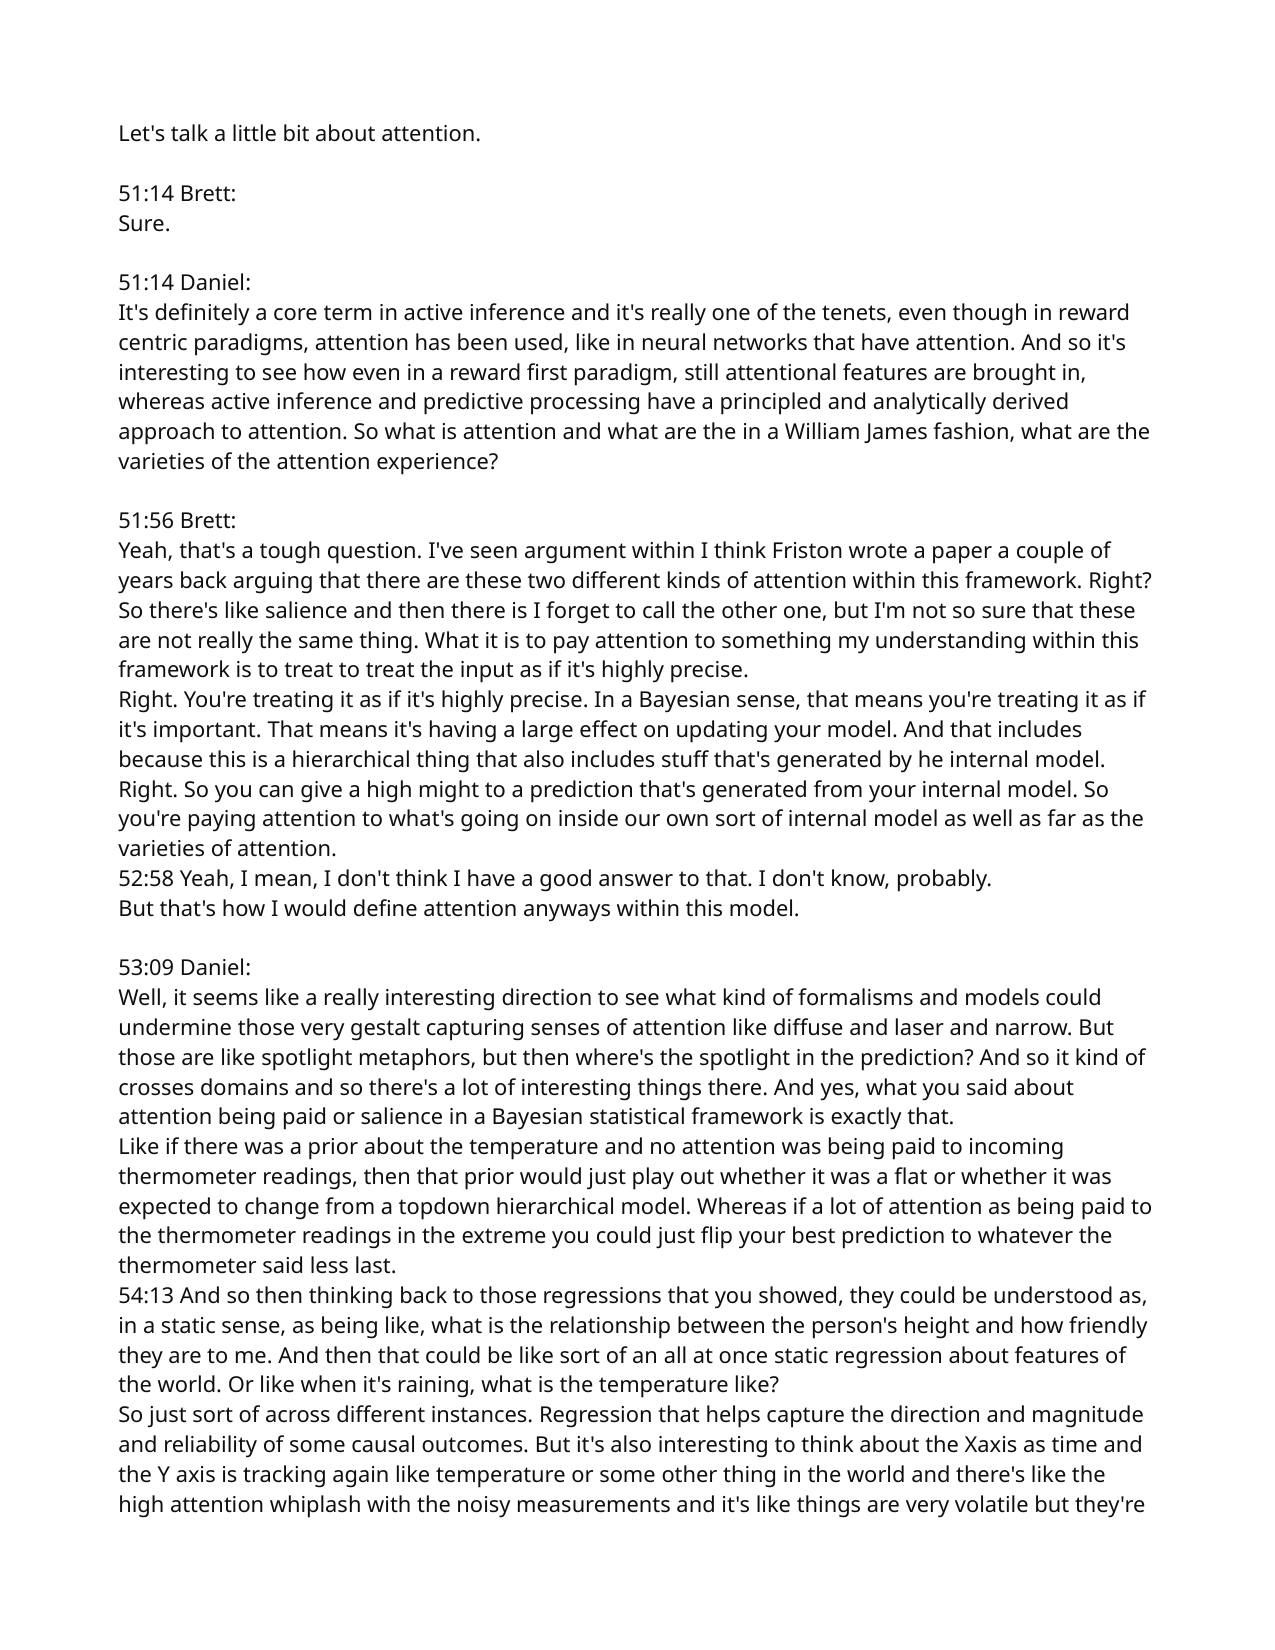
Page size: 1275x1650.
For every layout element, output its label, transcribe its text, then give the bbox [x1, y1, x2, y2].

text Sure. [118, 207, 1157, 237]
text 52:58 Yeah, I mean, I don't think I have a good answer to that. I don't know, probably. [118, 863, 1157, 893]
text Like if there was a prior about the temperature and no attention was being paid to incoming thermometer readings, then that prior would just play out whether it was a flat or whether it was expected to change from a topdown hierarchical model. Whereas if a lot of attention as being paid to the thermometer readings in the extreme you could just flip your best prediction to whatever the thermometer said less last. [118, 1131, 1157, 1280]
text It's definitely a core term in active inference and it's really one of the tenets, even though in reward centric paradigms, attention has been used, like in neural networks that have attention. And so it's interesting to see how even in a reward first paradigm, still attentional features are brought in, whereas active inference and predictive processing have a principled and analytically derived approach to attention. So what is attention and what are the in a William James fashion, what are the varieties of the attention experience? [118, 297, 1157, 476]
text 54:13 And so then thinking back to those regressions that you showed, they could be understood as, in a static sense, as being like, what is the relationship between the person's height and how friendly they are to me. And then that could be like sort of an all at once static regression about features of the world. Or like when it's raining, what is the temperature like? [118, 1280, 1157, 1399]
text So just sort of across different instances. Regression that helps capture the direction and magnitude and reliability of some causal outcomes. But it's also interesting to think about the Xaxis as time and the Y axis is tracking again like temperature or some other thing in the world and there's like the high attention whiplash with the noisy measurements and it's like things are very volatile but they're [118, 1399, 1157, 1518]
text But that's how I would define attention anyways within this model. [118, 893, 1157, 922]
text 53:09 Daniel: [118, 952, 1157, 982]
text Yeah, that's a tough question. I've seen argument within I think Friston wrote a paper a couple of years back arguing that there are these two different kinds of attention within this framework. Right? So there's like salience and then there is I forget to call the other one, but I'm not so sure that these are not really the same thing. What it is to pay attention to something my understanding within this framework is to treat to treat the input as if it's highly precise. [118, 535, 1157, 684]
text Well, it seems like a really interesting direction to see what kind of formalisms and models could undermine those very gestalt capturing senses of attention like diffuse and laser and narrow. But those are like spotlight metaphors, but then where's the spotlight in the prediction? And so it kind of crosses domains and so there's a lot of interesting things there. And yes, what you said about attention being paid or salience in a Bayesian statistical framework is exactly that. [118, 982, 1157, 1131]
text 51:56 Brett: [118, 505, 1157, 535]
text 51:14 Daniel: [118, 267, 1157, 297]
text 51:14 Brett: [118, 178, 1157, 207]
text Right. So you can give a high might to a prediction that's generated from your internal model. So you're paying attention to what's going on inside our own sort of internal model as well as far as the varieties of attention. [118, 773, 1157, 863]
text Right. You're treating it as if it's highly precise. In a Bayesian sense, that means you're treating it as if it's important. That means it's having a large effect on updating your model. And that includes because this is a hierarchical thing that also includes stuff that's generated by he internal model. [118, 684, 1157, 773]
text Let's talk a little bit about attention. [118, 118, 1157, 148]
